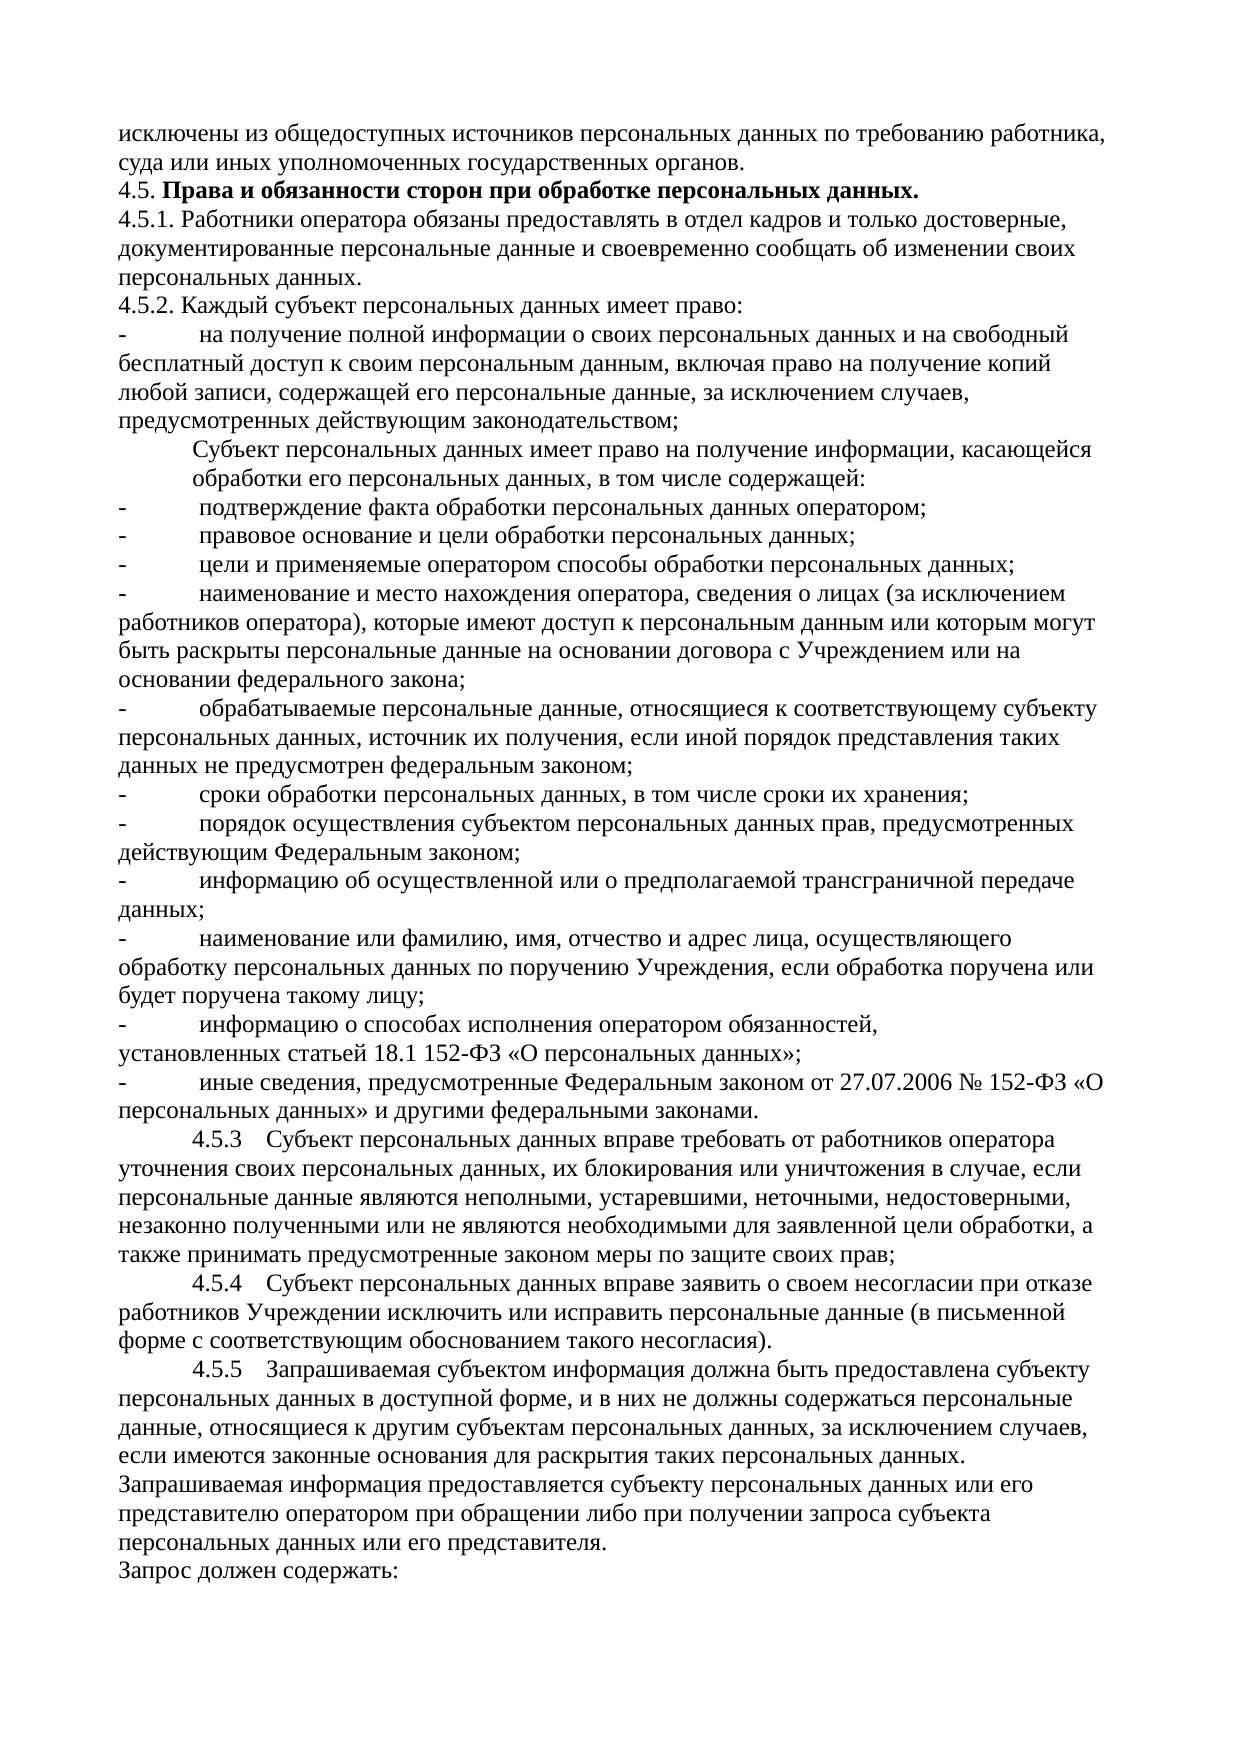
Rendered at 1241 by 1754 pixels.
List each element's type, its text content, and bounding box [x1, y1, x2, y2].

list цели и применяемые оператором способы обработки персональных данных; [118, 549, 1122, 578]
list Субъект персональных данных вправе заявить о своем несогласии при отказе работников Учреждении исключить или исправить персональные данные (в письменной форме с соответствующим обоснованием такого несогласия). [118, 1268, 1122, 1354]
list наименование и место нахождения оператора, сведения о лицах (за исключением работников оператора), которые имеют доступ к персональным данным или которым могут быть раскрыты персональные данные на основании договора с Учреждением или на основании федерального закона; [118, 578, 1122, 693]
list Субъект персональных данных вправе требовать от работников оператора уточнения своих персональных данных, их блокирования или уничтожения в случае, если персональные данные являются неполными, устаревшими, неточными, недостоверными, незаконно полученными или не являются необходимыми для заявленной цели обработки, а также принимать предусмотренные законом меры по защите своих прав; [118, 1124, 1122, 1268]
list подтверждение факта обработки персональных данных оператором; [118, 492, 1122, 521]
list иные сведения, предусмотренные Федеральным законом от 27.07.2006 № 152-ФЗ «О персональных данных» и другими федеральными законами. [118, 1067, 1122, 1124]
list на получение полной информации о своих персональных данных и на свободный бесплатный доступ к своим персональным данным, включая право на получение копий любой записи, содержащей его персональные данные, за исключением случаев, предусмотренных действующим законодательством; [118, 319, 1122, 434]
text 4.5.2. Каждый субъект персональных данных имеет право: [118, 291, 1122, 319]
list информацию о способах исполнения оператором обязанностей, установленных статьей 18.1 152-ФЗ «О персональных данных»; [118, 1009, 1122, 1067]
text 4.5. Права и обязанности сторон при обработке персональных данных. [118, 176, 1122, 204]
list порядок осуществления субъектом персональных данных прав, предусмотренных действующим Федеральным законом; [118, 808, 1122, 866]
list информацию об осуществленной или о предполагаемой трансграничной передаче данных; [118, 866, 1122, 923]
text Субъект персональных данных имеет право на получение информации, касающейся обработки его персональных данных, в том числе содержащей: [192, 434, 1122, 492]
list наименование или фамилию, имя, отчество и адрес лица, осуществляющего обработку персональных данных по поручению Учреждения, если обработка поручена или будет поручена такому лицу; [118, 923, 1122, 1009]
text исключены из общедоступных источников персональных данных по требованию работника, суда или иных уполномоченных государственных органов. [118, 118, 1122, 176]
list Запрашиваемая субъектом информация должна быть предоставлена субъекту персональных данных в доступной форме, и в них не должны содержаться персональные данные, относящиеся к другим субъектам персональных данных, за исключением случаев, если имеются законные основания для раскрытия таких персональных данных. [118, 1354, 1122, 1469]
text 4.5.1. Работники оператора обязаны предоставлять в отдел кадров и только достоверные, документированные персональные данные и своевременно сообщать об изменении своих персональных данных. [118, 204, 1122, 291]
text Запрос должен содержать: [118, 1556, 1122, 1584]
list обрабатываемые персональные данные, относящиеся к соответствующему субъекту персональных данных, источник их получения, если иной порядок представления таких данных не предусмотрен федеральным законом; [118, 693, 1122, 779]
text Запрашиваемая информация предоставляется субъекту персональных данных или его представителю оператором при обращении либо при получении запроса субъекта персональных данных или его представителя. [118, 1469, 1122, 1556]
list правовое основание и цели обработки персональных данных; [118, 521, 1122, 549]
list сроки обработки персональных данных, в том числе сроки их хранения; [118, 779, 1122, 808]
